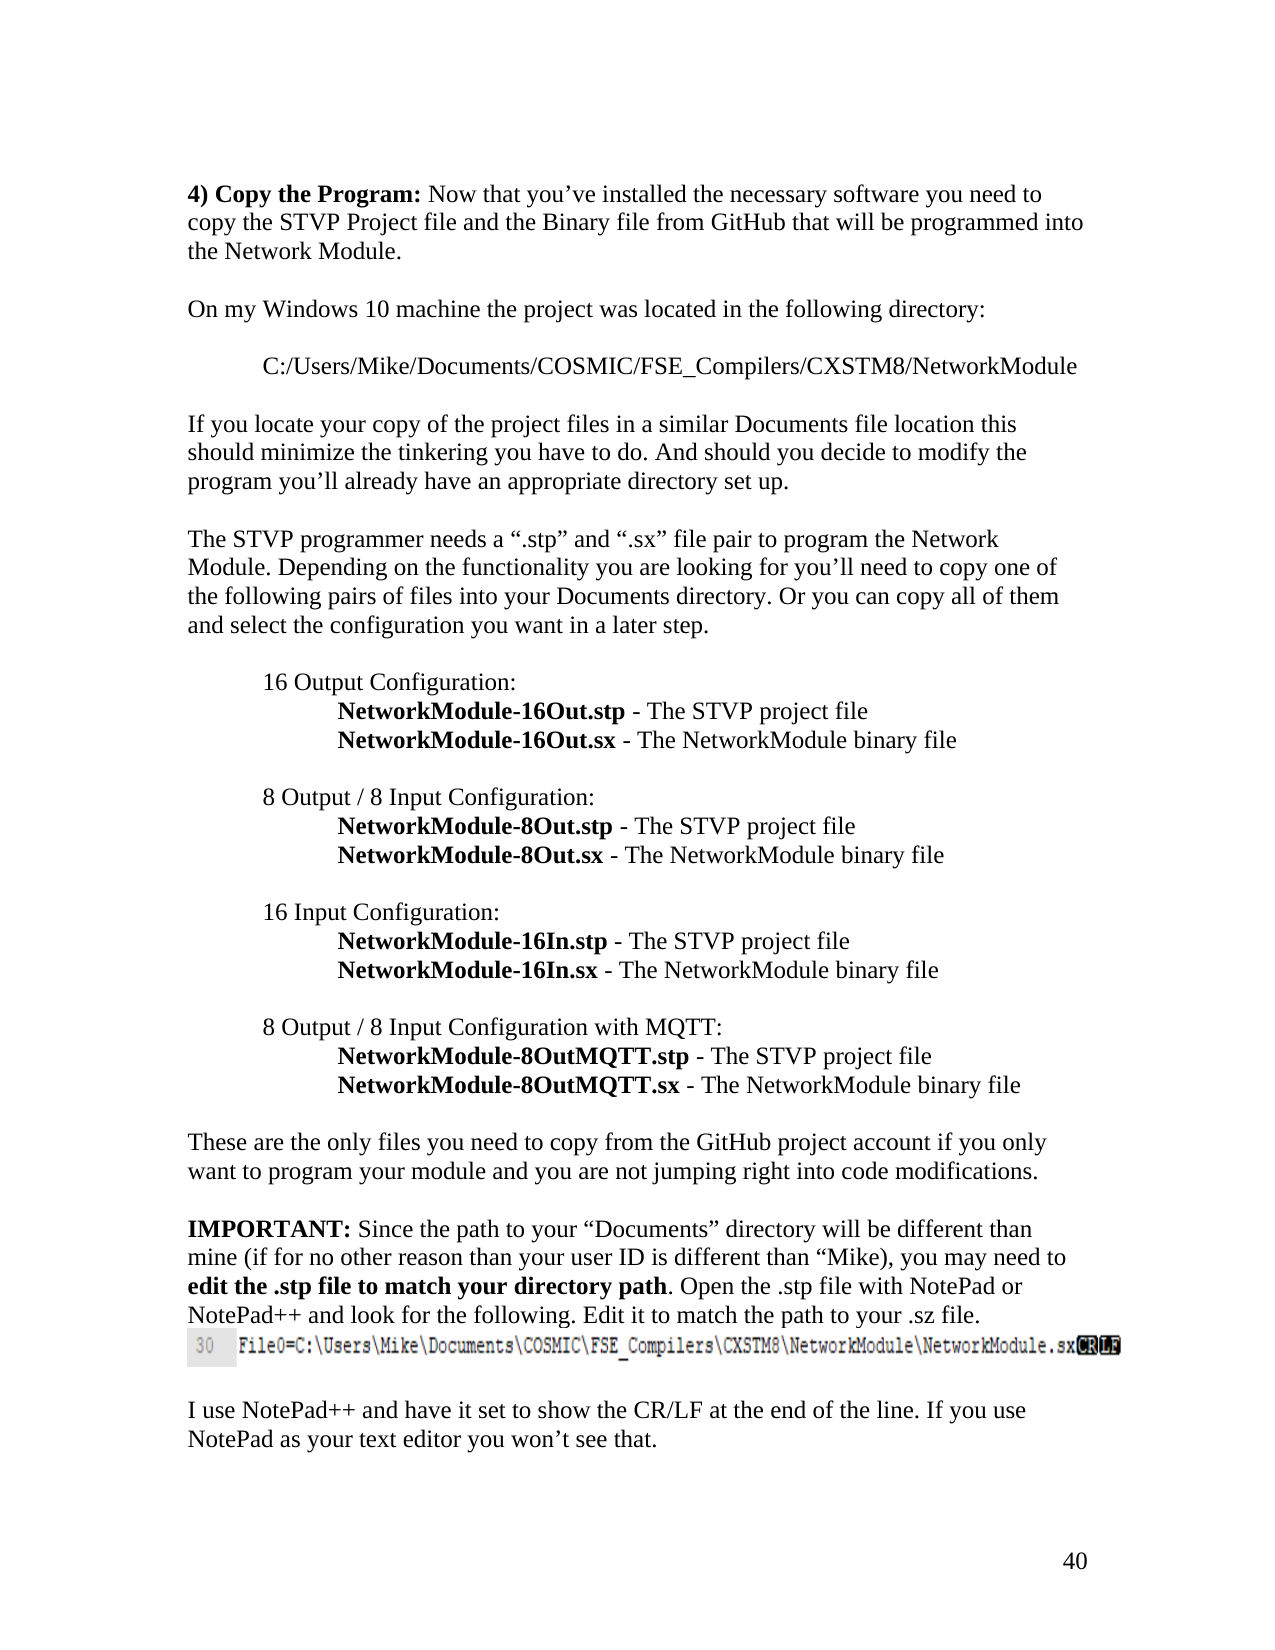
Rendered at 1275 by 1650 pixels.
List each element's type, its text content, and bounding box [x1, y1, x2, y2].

text If you locate your copy of the project files in a similar Documents file location this should minimize the tinkering you have to do. And should you decide to modify the program you’ll already have an appropriate directory set up. [187, 409, 1087, 495]
text NetworkModule-16In.stp - The STVP project file [262, 926, 1087, 955]
text NetworkModule-8OutMQTT.stp - The STVP project file [262, 1041, 1087, 1070]
text 8 Output / 8 Input Configuration with MQTT: [262, 1012, 1087, 1041]
text 8 Output / 8 Input Configuration: [262, 782, 1087, 811]
text I use NotePad++ and have it set to show the CR/LF at the end of the line. If you use NotePad as your text editor you won’t see that. [187, 1395, 1087, 1453]
text NetworkModule-8Out.sx - The NetworkModule binary file [262, 840, 1087, 869]
text 16 Input Configuration: [262, 897, 1087, 926]
text The STVP programmer needs a “.stp” and “.sx” file pair to program the Network Module. Depending on the functionality you are looking for you’ll need to copy one of the following pairs of files into your Documents directory. Or you can copy all of them and select the configuration you want in a later step. [187, 524, 1087, 639]
text On my Windows 10 machine the project was located in the following directory: [187, 294, 1087, 322]
text 16 Output Configuration: [262, 667, 1087, 696]
text NetworkModule-16Out.sx - The NetworkModule binary file [262, 725, 1087, 754]
text NetworkModule-16Out.stp - The STVP project file [262, 696, 1087, 725]
picture [187, 1328, 1135, 1367]
text 4) Copy the Program: Now that you’ve installed the necessary software you need to copy the STVP Project file and the Binary file from GitHub that will be programmed into the Network Module. [187, 179, 1087, 265]
text IMPORTANT: Since the path to your “Documents” directory will be different than mine (if for no other reason than your user ID is different than “Mike), you may need to edit the .stp file to match your directory path. Open the .stp file with NotePad or NotePad++ and look for the following. Edit it to match the path to your .sz file. [187, 1214, 1087, 1328]
text C:/Users/Mike/Documents/COSMIC/FSE_Compilers/CXSTM8/NetworkModule [262, 351, 1087, 380]
text NetworkModule-8OutMQTT.sx - The NetworkModule binary file [262, 1070, 1087, 1099]
text NetworkModule-8Out.stp - The STVP project file [262, 811, 1087, 840]
text These are the only files you need to copy from the GitHub project account if you only want to program your module and you are not jumping right into code modifications. [187, 1127, 1087, 1185]
text NetworkModule-16In.sx - The NetworkModule binary file [262, 955, 1087, 984]
